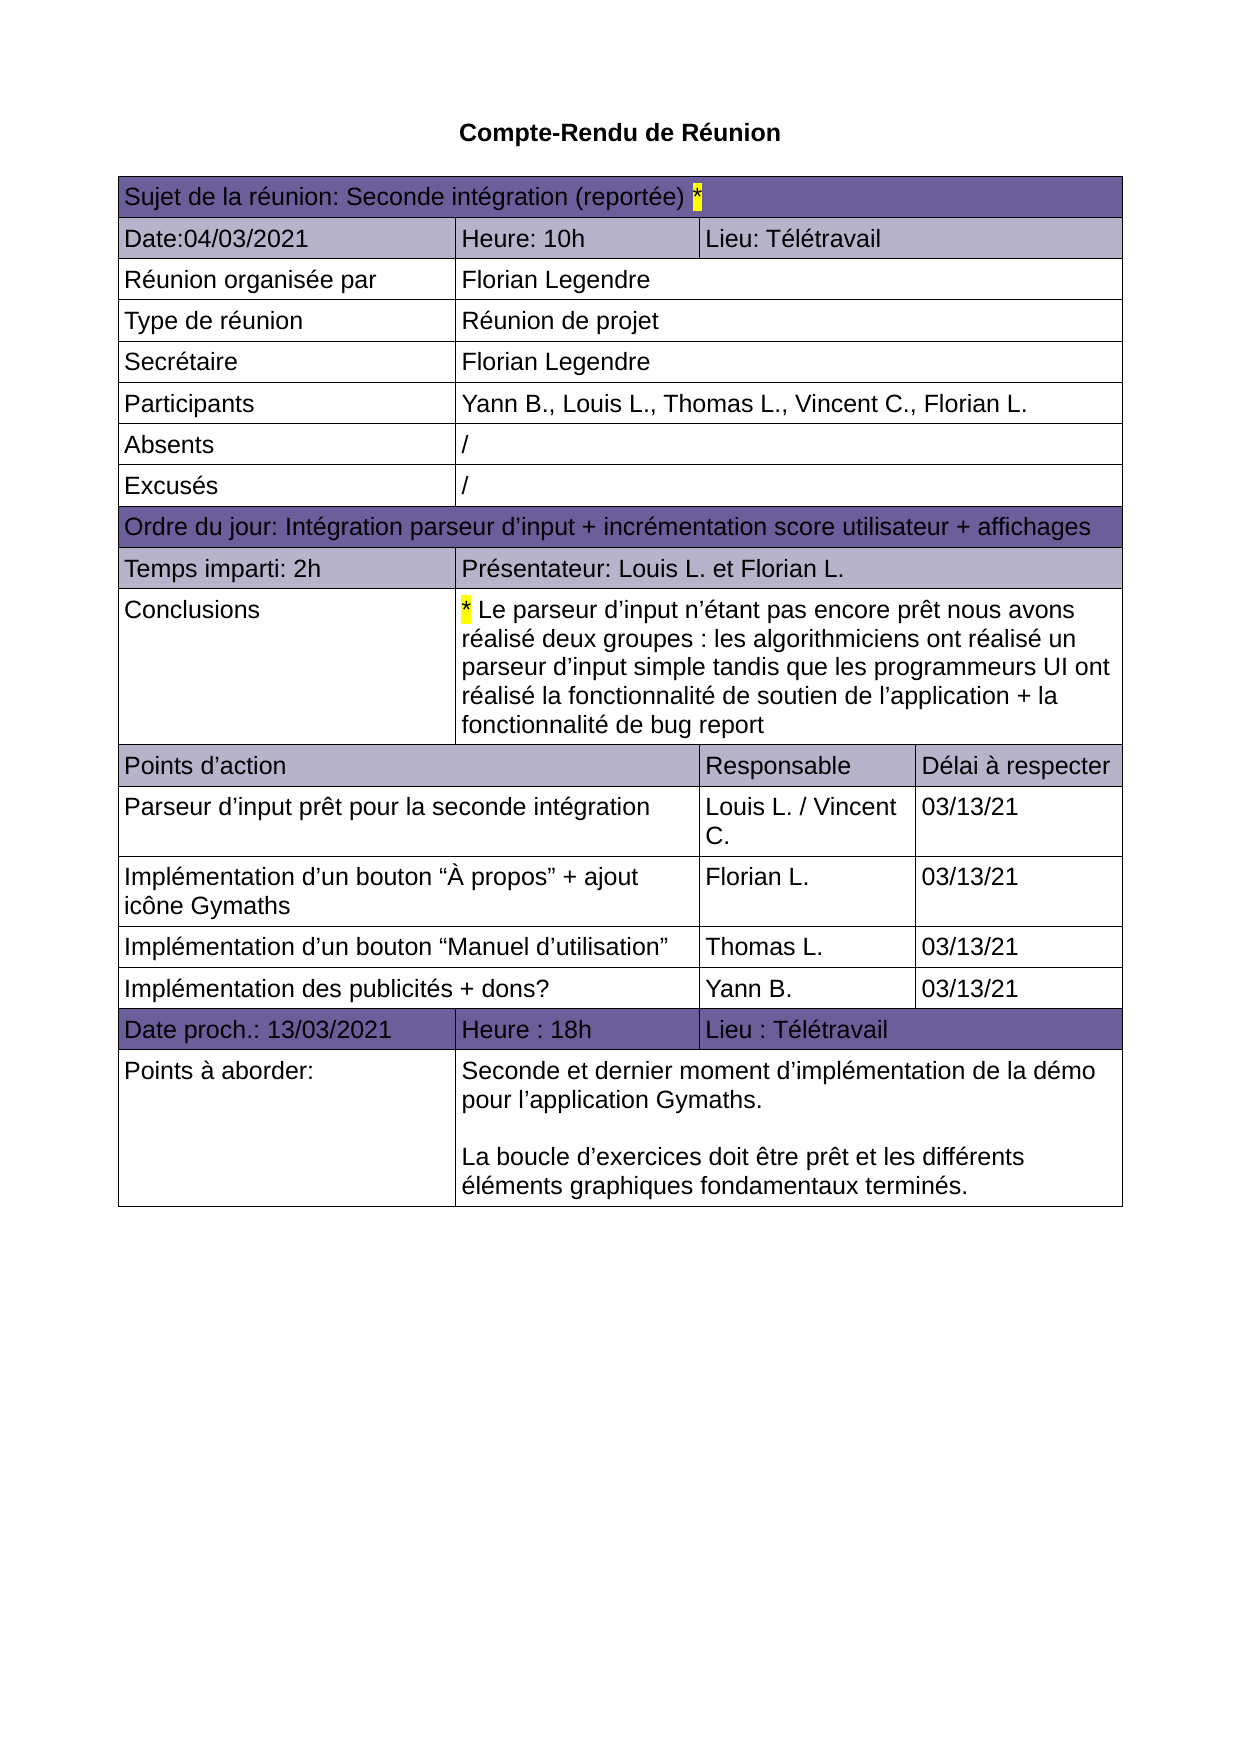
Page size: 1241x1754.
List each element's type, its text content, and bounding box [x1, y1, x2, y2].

table_cell Parseur d’input prêt pour la seconde intégration [119, 787, 699, 856]
table_cell Implémentation d’un bouton “Manuel d’utilisation” [119, 927, 699, 967]
table_cell Lieu : Télétravail [700, 1009, 1122, 1049]
text Compte-Rendu de Réunion [118, 118, 1122, 147]
table_cell Florian L. [700, 857, 915, 926]
table_cell / [456, 424, 1122, 464]
table_cell 13/03/21 [916, 787, 1122, 856]
table_cell Florian Legendre [456, 342, 1122, 382]
table_cell Thomas L. [700, 927, 915, 967]
table_cell Points à aborder: [119, 1050, 455, 1206]
table_cell Type de réunion [119, 300, 455, 341]
table_cell Louis L. / Vincent C. [700, 787, 915, 856]
table_cell Heure: 10h [456, 218, 699, 258]
table_cell Ordre du jour: Intégration parseur d’input + incrémentation score utilisateur + affichages [119, 507, 1122, 547]
table_cell Heure : 18h [456, 1009, 699, 1049]
table_cell Temps imparti: 2h [119, 548, 455, 588]
table_cell 13/03/21 [916, 968, 1122, 1008]
table_cell Présentateur: Louis L. et Florian L. [456, 548, 1122, 588]
table_cell Réunion organisée par [119, 259, 455, 299]
table_cell Date:04/03/2021 [119, 218, 455, 258]
table_cell 13/03/21 [916, 857, 1122, 926]
table_cell Implémentation des publicités + dons? [119, 968, 699, 1008]
table_header Sujet de la réunion: Seconde intégration (reportée) * [119, 177, 1122, 217]
table_cell Points d’action [119, 745, 699, 786]
table_cell 13/03/21 [916, 927, 1122, 967]
table_cell Date proch.: 13/03/2021 [119, 1009, 455, 1049]
table_cell Lieu: Télétravail [700, 218, 1122, 258]
table_cell / [456, 465, 1122, 506]
table_cell Responsable [700, 745, 915, 786]
table_cell * Le parseur d’input n’étant pas encore prêt nous avons réalisé deux groupes : les algorithmiciens ont réalisé un parseur d’input simple tandis que les programmeurs UI ont réalisé la fonctionnalité de soutien de l’application + la fonctionnalité de bug report [456, 589, 1122, 744]
table_cell Participants [119, 383, 455, 423]
table_cell Florian Legendre [456, 259, 1122, 299]
table_cell Absents [119, 424, 455, 464]
table_cell Yann B., Louis L., Thomas L., Vincent C., Florian L. [456, 383, 1122, 423]
table_cell Excusés [119, 465, 455, 506]
table_cell Délai à respecter [916, 745, 1122, 786]
table_cell Implémentation d’un bouton “À propos” + ajout icône Gymaths [119, 857, 699, 926]
table_cell Réunion de projet [456, 300, 1122, 341]
table_cell Conclusions [119, 589, 455, 744]
table_cell Yann B. [700, 968, 915, 1008]
table_cell Seconde et dernier moment d’implémentation de la démo pour l’application Gymaths. La boucle d’exercices doit être prêt et les différents éléments graphiques fondamentaux terminés. [456, 1050, 1122, 1206]
table_cell Secrétaire [119, 342, 455, 382]
